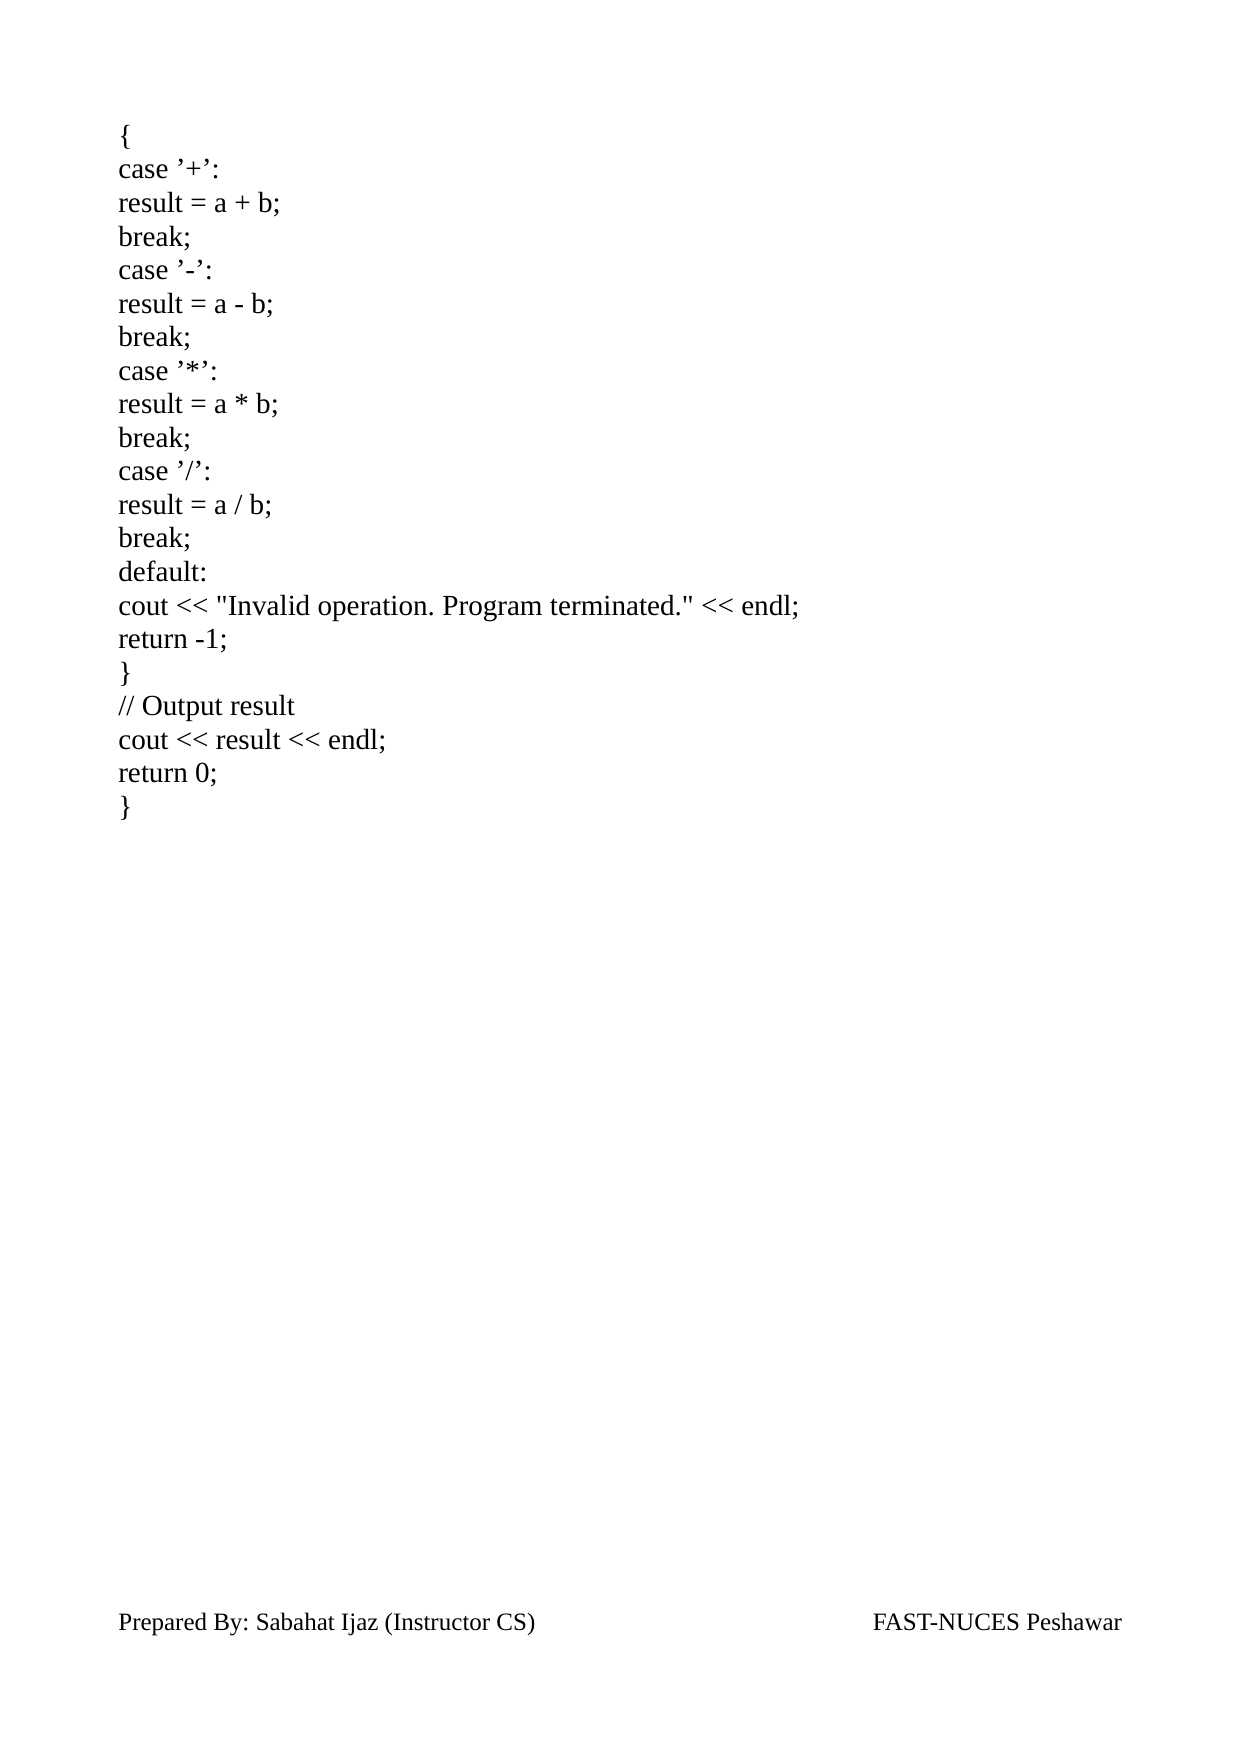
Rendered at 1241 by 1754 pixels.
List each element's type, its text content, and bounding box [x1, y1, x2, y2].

text cout << "Invalid operation. Program terminated." << endl; [118, 588, 1122, 621]
text } [118, 655, 1122, 688]
text } [118, 789, 1122, 822]
text result = a - b; [118, 286, 1122, 319]
text return -1; [118, 621, 1122, 655]
text break; [118, 319, 1122, 353]
text // Output result [118, 688, 1122, 722]
text case ’*’: [118, 353, 1122, 386]
text return 0; [118, 755, 1122, 789]
text break; [118, 521, 1122, 554]
text result = a + b; [118, 185, 1122, 219]
text result = a / b; [118, 487, 1122, 521]
text { [118, 118, 1122, 152]
text default: [118, 554, 1122, 588]
text break; [118, 219, 1122, 252]
text case ’-’: [118, 252, 1122, 286]
text break; [118, 420, 1122, 453]
text cout << result << endl; [118, 722, 1122, 755]
text case ’/’: [118, 453, 1122, 487]
text result = a * b; [118, 386, 1122, 420]
text case ’+’: [118, 152, 1122, 185]
